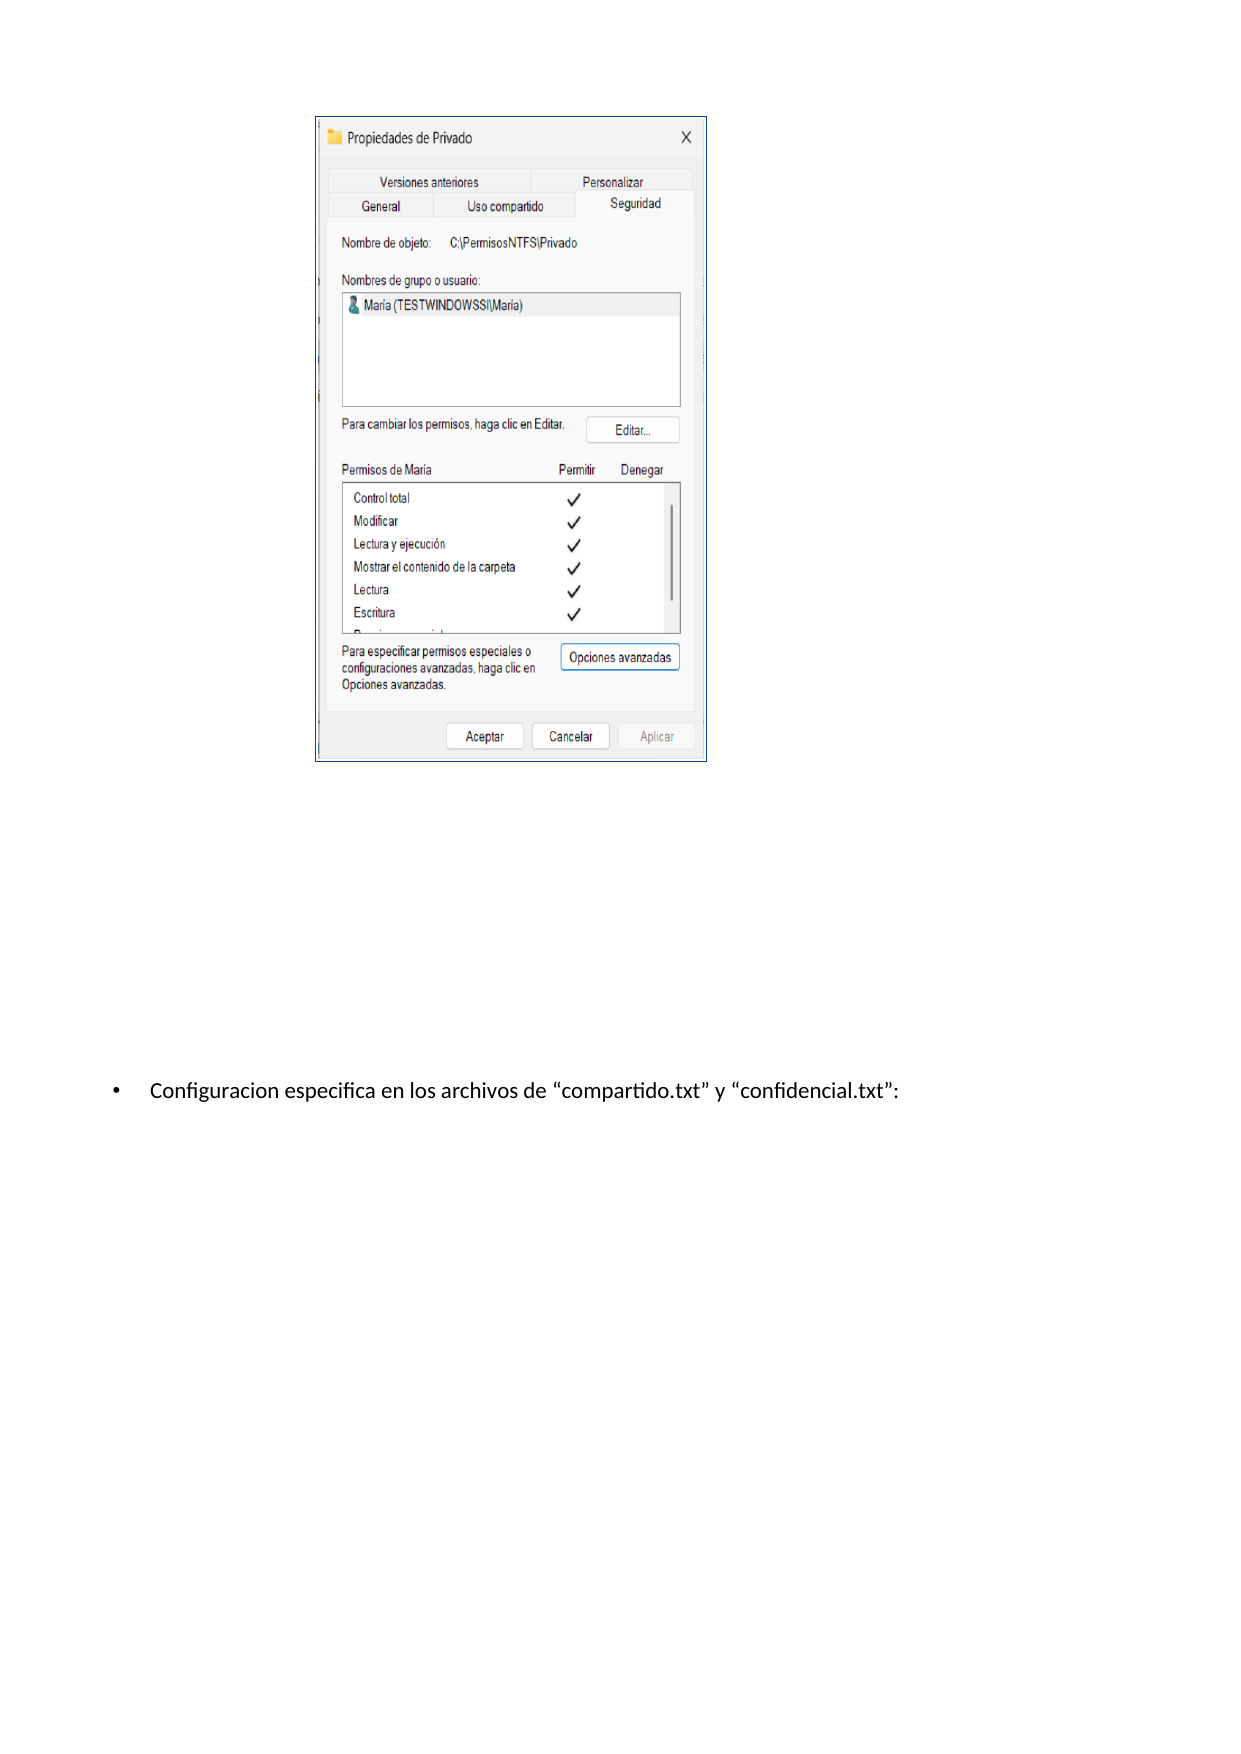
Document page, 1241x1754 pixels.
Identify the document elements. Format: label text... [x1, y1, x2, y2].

picture [318, 119, 704, 759]
list Configuracion especifica en los archivos de “compartido.txt” y “confidencial.txt”: [112, 1076, 1165, 1104]
